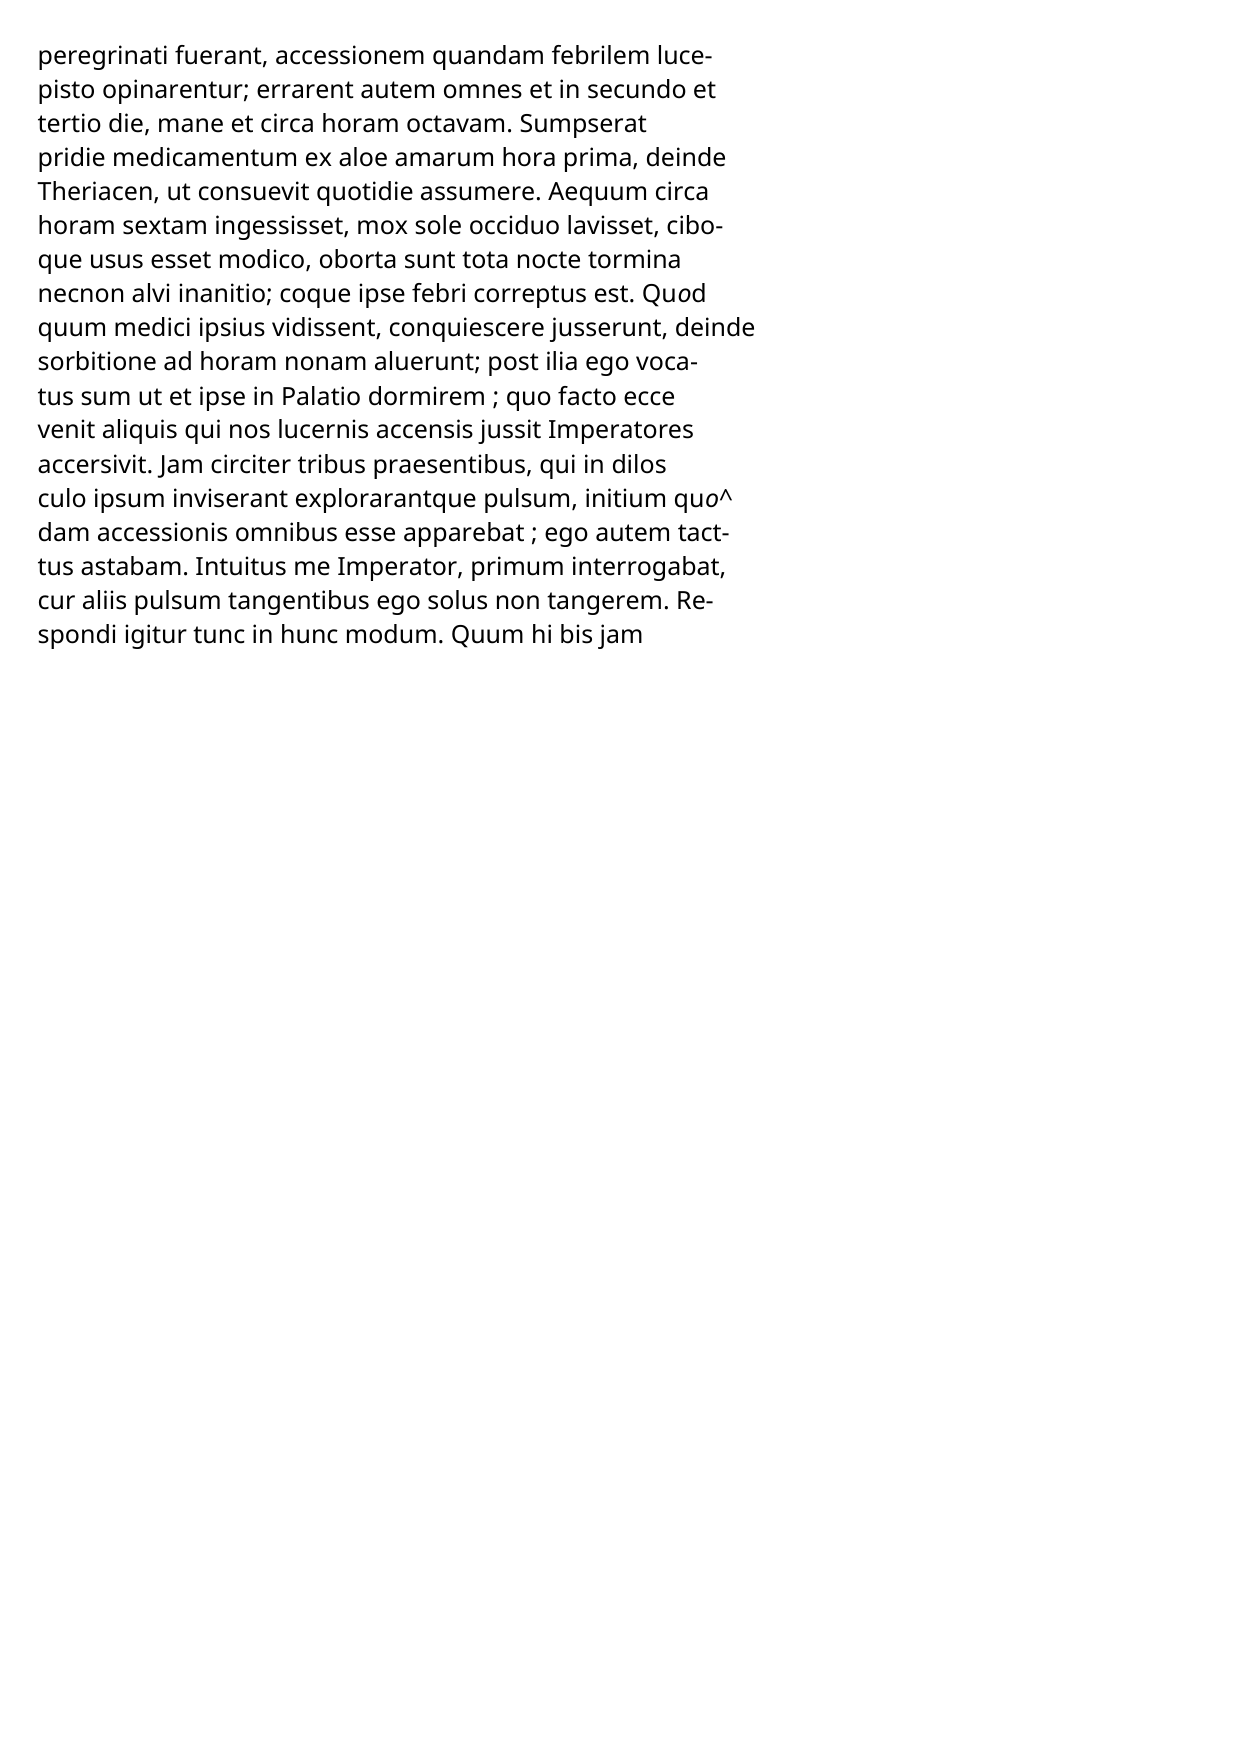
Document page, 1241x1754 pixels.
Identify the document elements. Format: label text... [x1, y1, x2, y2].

text peregrinati fuerant, accessionem quandam febrilem luce- pisto opinarentur; errarent autem omnes et in secundo et tertio die, mane et circa horam octavam. Sumpserat pridie medicamentum ex aloe amarum hora prima, deinde Theriacen, ut consuevit quotidie assumere. Aequum circa horam sextam ingessisset, mox sole occiduo lavisset, cibo- que usus esset modico, oborta sunt tota nocte tormina necnon alvi inanitio; coque ipse febri correptus est. Quod quum medici ipsius vidissent, conquiescere jusserunt, deinde sorbitione ad horam nonam aluerunt; post ilia ego voca- tus sum ut et ipse in Palatio dormirem ; quo facto ecce venit aliquis qui nos lucernis accensis jussit Imperatores accersivit. Jam circiter tribus praesentibus, qui in dilos culo ipsum inviserant explorarantque pulsum, initium quo^ dam accessionis omnibus esse apparebat ; ego autem tact- tus astabam. Intuitus me Imperator, primum interrogabat, cur aliis pulsum tangentibus ego solus non tangerem. Re- spondi igitur tunc in hunc modum. Quum hi bis jam [37, 37, 1203, 651]
